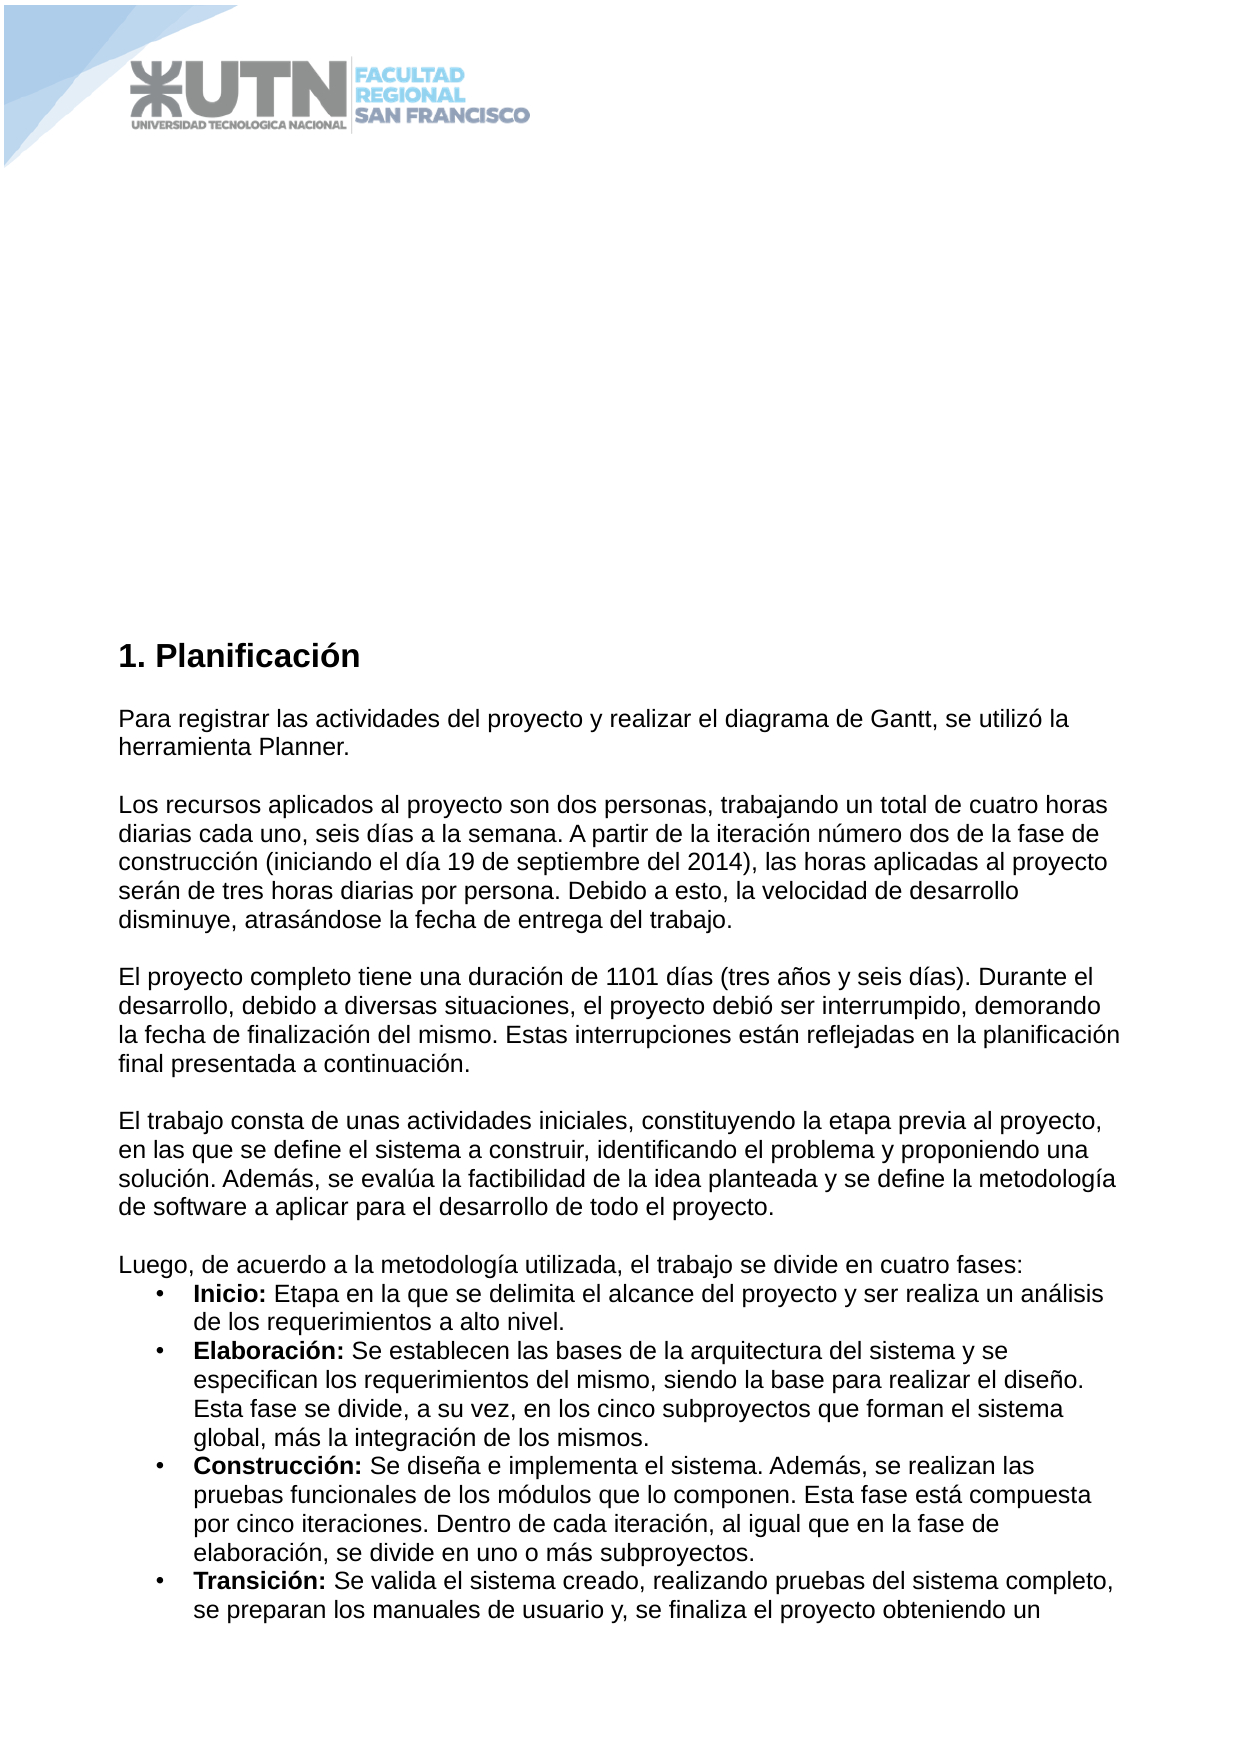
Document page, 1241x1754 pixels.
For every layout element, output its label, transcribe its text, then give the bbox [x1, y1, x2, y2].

text Los recursos aplicados al proyecto son dos personas, trabajando un total de cuatro horas diarias cada uno, seis días a la semana. A partir de la iteración número dos de la fase de construcción (iniciando el día 19 de septiembre del 2014), las horas aplicadas al proyecto serán de tres horas diarias por persona. Debido a esto, la velocidad de desarrollo disminuye, atrasándose la fecha de entrega del trabajo. [118, 790, 1122, 933]
list Construcción: Se diseña e implementa el sistema. Además, se realizan las pruebas funcionales de los módulos que lo componen. Esta fase está compuesta por cinco iteraciones. Dentro de cada iteración, al igual que en la fase de elaboración, se divide en uno o más subproyectos. [156, 1451, 1122, 1566]
list Transición: Se valida el sistema creado, realizando pruebas del sistema completo, se preparan los manuales de usuario y, se finaliza el proyecto obteniendo un [156, 1566, 1122, 1624]
list Inicio: Etapa en la que se delimita el alcance del proyecto y ser realiza un análisis de los requerimientos a alto nivel. [156, 1278, 1122, 1336]
text El trabajo consta de unas actividades iniciales, constituyendo la etapa previa al proyecto, en las que se define el sistema a construir, identificando el problema y proponiendo una solución. Además, se evalúa la factibilidad de la idea planteada y se define la metodología de software a aplicar para el desarrollo de todo el proyecto. [118, 1106, 1122, 1221]
text 1. Planificación [118, 636, 1122, 675]
text Luego, de acuerdo a la metodología utilizada, el trabajo se divide en cuatro fases: [118, 1250, 1122, 1278]
text Para registrar las actividades del proyecto y realizar el diagrama de Gantt, se utilizó la herramienta Planner. [118, 703, 1122, 761]
list Elaboración: Se establecen las bases de la arquitectura del sistema y se especifican los requerimientos del mismo, siendo la base para realizar el diseño. Esta fase se divide, a su vez, en los cinco subproyectos que forman el sistema global, más la integración de los mismos. [156, 1336, 1122, 1451]
picture [3, 5, 532, 169]
text El proyecto completo tiene una duración de 1101 días (tres años y seis días). Durante el desarrollo, debido a diversas situaciones, el proyecto debió ser interrumpido, demorando la fecha de finalización del mismo. Estas interrupciones están reflejadas en la planificación final presentada a continuación. [118, 962, 1122, 1077]
